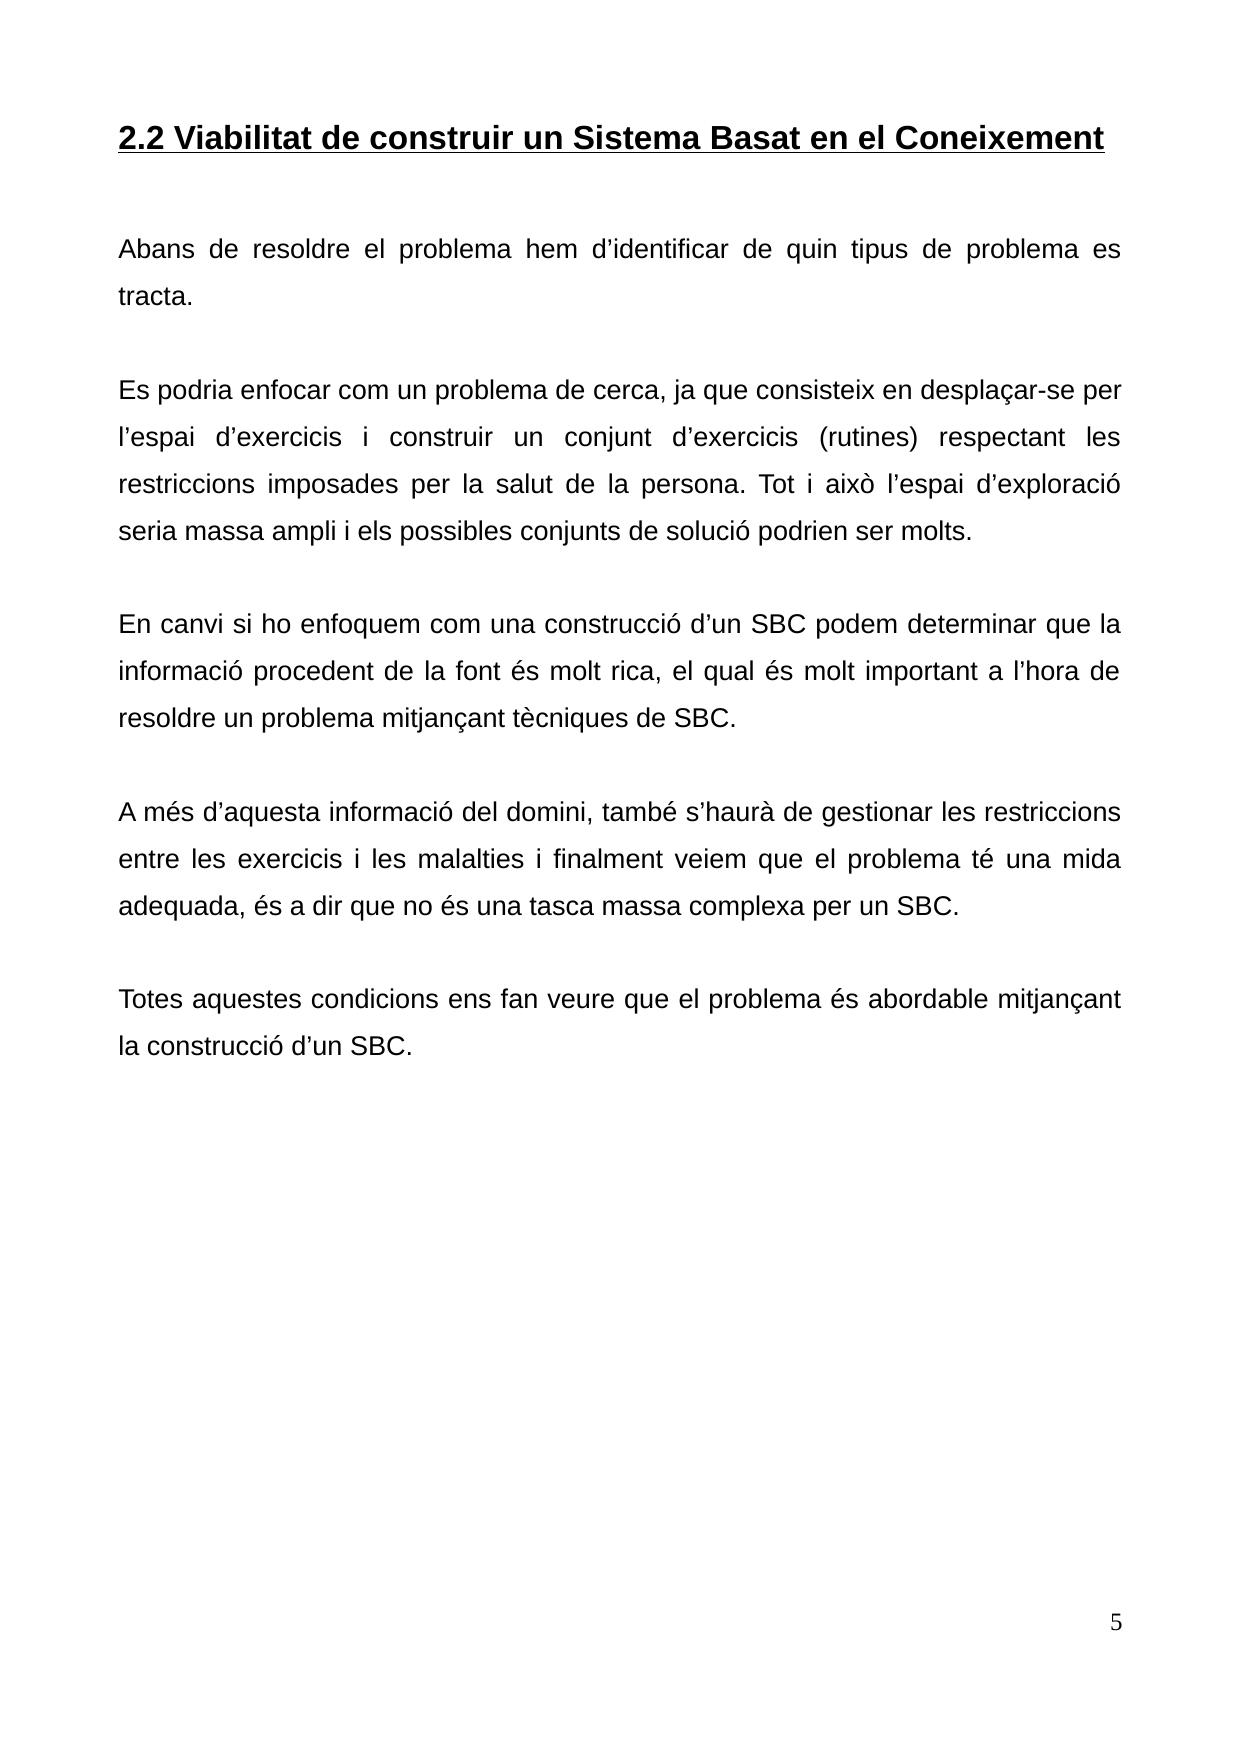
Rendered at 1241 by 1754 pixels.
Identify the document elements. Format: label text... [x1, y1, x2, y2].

text En canvi si ho enfoquem com una construcció d’un SBC podem determinar que la informació procedent de la font és molt rica, el qual és molt important a l’hora de resoldre un problema mitjançant tècniques de SBC. [118, 608, 1122, 733]
text Totes aquestes condicions ens fan veure que el problema és abordable mitjançant la construcció d’un SBC. [118, 983, 1122, 1061]
text Es podria enfocar com un problema de cerca, ja que consisteix en desplaçar-se per l’espai d’exercicis i construir un conjunt d’exercicis (rutines) respectant les restriccions imposades per la salut de la persona. Tot i això l’espai d’exploració seria massa ampli i els possibles conjunts de solució podrien ser molts. [118, 374, 1122, 546]
text Abans de resoldre el problema hem d’identificar de quin tipus de problema es tracta. [118, 233, 1122, 311]
text A més d’aquesta informació del domini, també s’haurà de gestionar les restriccions entre les exercicis i les malalties i finalment veiem que el problema té una mida adequada, és a dir que no és una tasca massa complexa per un SBC. [118, 796, 1122, 921]
text 2.2 Viabilitat de construir un Sistema Basat en el Coneixement [118, 118, 1122, 157]
